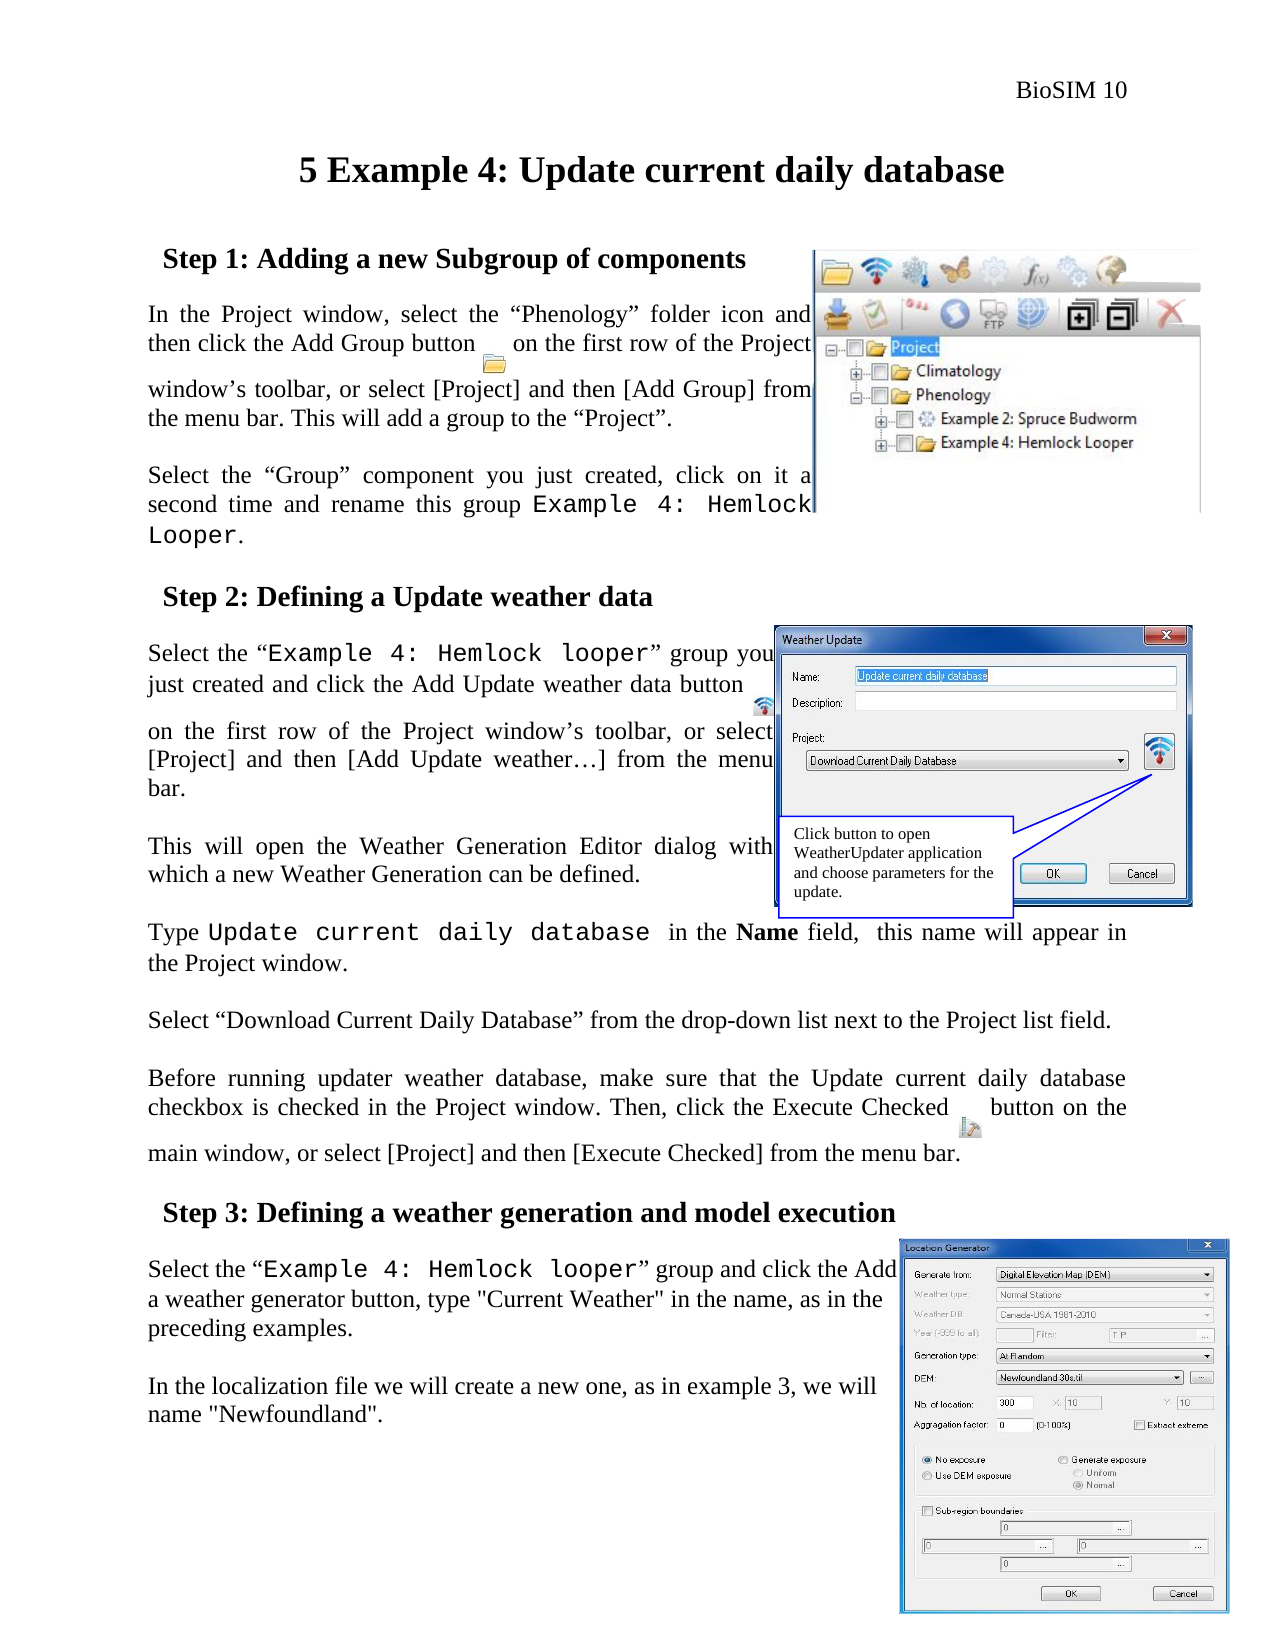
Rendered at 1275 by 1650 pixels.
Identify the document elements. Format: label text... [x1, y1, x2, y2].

text Before running updater weather database, make sure that the Update current daily database checkbox is checked in the Project window. Then, click the Execute Checked button on the main window, or select [Project] and then [Execute Checked] from the menu bar. [148, 1063, 1127, 1166]
subtitle 5 Example 4: Update current daily database [185, 148, 1127, 191]
text Type Update current daily database in the Name field, this name will appear in the Project window. [148, 917, 1127, 977]
subtitle Step 1: Adding a new Subgroup of components [162, 241, 1127, 274]
text Select the “Group” component you just created, click on it a second time and rename this group Example 4: Hemlock Looper. [148, 460, 1127, 551]
text In the Project window, select the “Phenology” folder icon and then click the Add Group button on the first row of the Project window’s toolbar, or select [Project] and then [Add Group] from the menu bar. This will add a group to the “Project”. [148, 299, 813, 432]
text In the localization file we will create a new one, as in example 3, we will name "Newfoundland". [148, 1371, 899, 1428]
text Select the “Example 4: Hemlock looper” group you just created and click the Add Update weather data button on the first row of the Project window’s toolbar, or select [Project] and then [Add Update weather…] from the menu bar. [148, 638, 774, 802]
text This will open the Weather Generation Editor dialog with which a new Weather Generation can be defined. [148, 831, 774, 888]
text Select the “Example 4: Hemlock looper” group and click the Add a weather generator button, type "Current Weather" in the name, as in the preceding examples. [148, 1254, 899, 1342]
text Select “Download Current Daily Database” from the drop-down list next to the Project list field. [148, 1005, 1127, 1034]
subtitle Step 2: Defining a Update weather data [162, 579, 1127, 613]
subtitle Step 3: Defining a weather generation and model execution [162, 1195, 1127, 1229]
